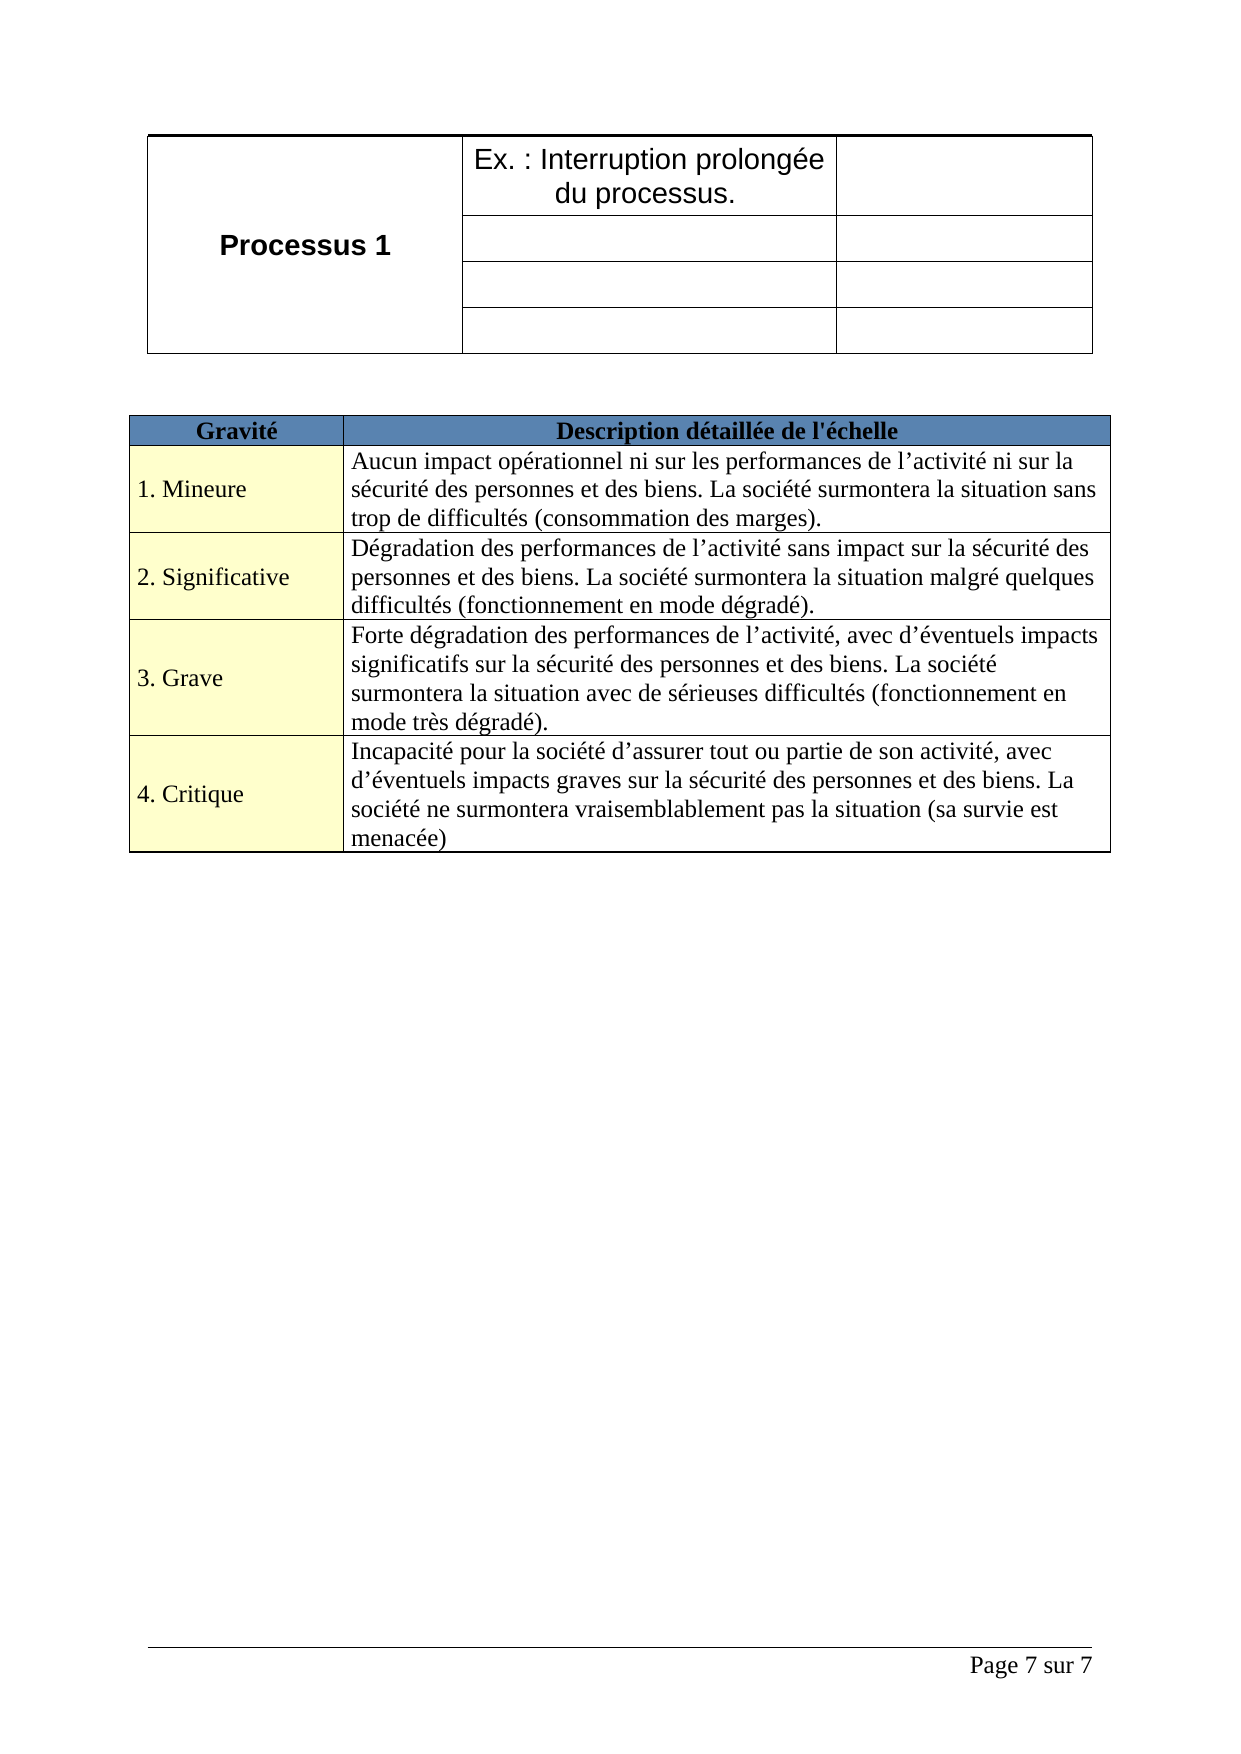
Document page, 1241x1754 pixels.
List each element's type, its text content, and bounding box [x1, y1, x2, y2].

table_cell [837, 137, 1092, 215]
table_cell Dégradation des performances de l’activité sans impact sur la sécurité des personnes et des biens. La société surmontera la situation malgré quelques difficultés (fonctionnement en mode dégradé). [344, 533, 1110, 619]
table_header Gravité [130, 416, 343, 445]
table_header Description détaillée de l'échelle [344, 416, 1110, 445]
table_cell 3. Grave [130, 620, 343, 735]
table_cell Processus 1 [148, 137, 462, 353]
table_cell 2. Significative [130, 533, 343, 619]
table_cell [463, 262, 836, 307]
table_cell Ex. : Interruption prolongée du processus. [463, 137, 836, 215]
table_cell Forte dégradation des performances de l’activité, avec d’éventuels impacts significatifs sur la sécurité des personnes et des biens. La société surmontera la situation avec de sérieuses difficultés (fonctionnement en mode très dégradé). [344, 620, 1110, 735]
table_cell Aucun impact opérationnel ni sur les performances de l’activité ni sur la sécurité des personnes et des biens. La société surmontera la situation sans trop de difficultés (consommation des marges). [344, 446, 1110, 532]
table_cell 4. Critique [130, 736, 343, 851]
table_cell 1. Mineure [130, 446, 343, 532]
table_cell [463, 216, 836, 261]
table_cell [837, 216, 1092, 261]
table_cell [463, 308, 836, 353]
table_cell [837, 308, 1092, 353]
table_cell Incapacité pour la société d’assurer tout ou partie de son activité, avec d’éventuels impacts graves sur la sécurité des personnes et des biens. La société ne surmontera vraisemblablement pas la situation (sa survie est menacée) [344, 736, 1110, 851]
table_cell [837, 262, 1092, 307]
